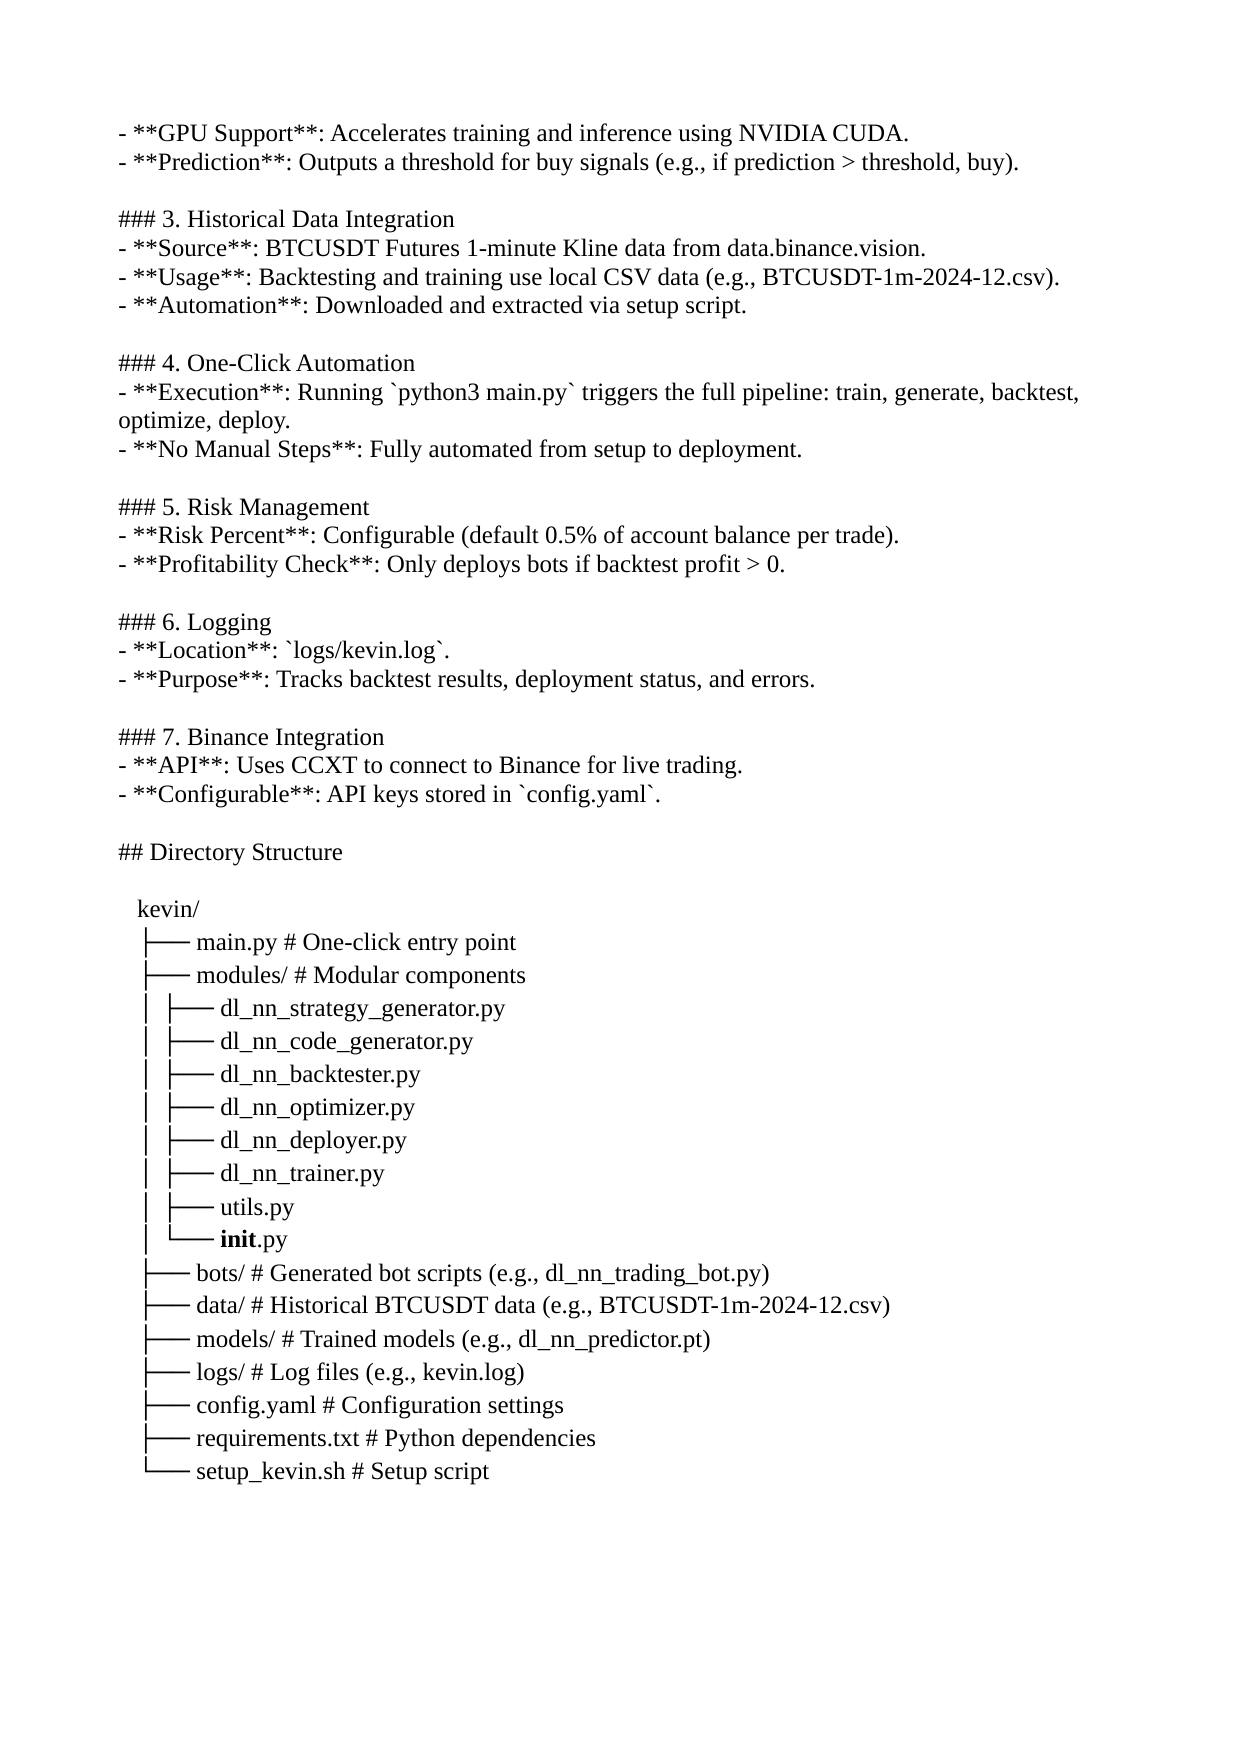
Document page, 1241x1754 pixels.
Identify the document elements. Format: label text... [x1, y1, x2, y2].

text - **Purpose**: Tracks backtest results, deployment status, and errors. [118, 664, 1122, 693]
text ### 5. Risk Management [118, 492, 1122, 521]
text - **Automation**: Downloaded and extracted via setup script. [118, 291, 1122, 319]
text ### 3. Historical Data Integration [118, 204, 1122, 233]
text - **API**: Uses CCXT to connect to Binance for live trading. [118, 751, 1122, 779]
text ### 6. Logging [118, 607, 1122, 636]
text kevin/ ├── main.py # One-click entry point ├── modules/ # Modular components │ ├── dl_nn_strategy_generator.py │ ├── dl_nn_code_generator.py │ ├── dl_nn_backtester.py │ ├── dl_nn_optimizer.py │ ├── dl_nn_deployer.py │ ├── dl_nn_trainer.py │ ├── utils.py │ └── init.py ├── bots/ # Generated bot scripts (e.g., dl_nn_trading_bot.py) ├── data/ # Historical BTCUSDT data (e.g., BTCUSDT-1m-2024-12.csv) ├── models/ # Trained models (e.g., dl_nn_predictor.pt) ├── logs/ # Log files (e.g., kevin.log) ├── config.yaml # Configuration settings ├── requirements.txt # Python dependencies └── setup_kevin.sh # Setup script [137, 894, 1122, 1484]
text - **Source**: BTCUSDT Futures 1-minute Kline data from data.binance.vision. [118, 233, 1122, 262]
text ### 4. One-Click Automation [118, 348, 1122, 377]
text - **Execution**: Running `python3 main.py` triggers the full pipeline: train, generate, backtest, optimize, deploy. [118, 377, 1122, 434]
text - **Configurable**: API keys stored in `config.yaml`. [118, 779, 1122, 808]
text - **Location**: `logs/kevin.log`. [118, 636, 1122, 664]
text - **No Manual Steps**: Fully automated from setup to deployment. [118, 434, 1122, 463]
text - **Usage**: Backtesting and training use local CSV data (e.g., BTCUSDT-1m-2024-12.csv). [118, 262, 1122, 291]
text ## Directory Structure [118, 837, 1122, 866]
text - **Profitability Check**: Only deploys bots if backtest profit > 0. [118, 549, 1122, 578]
text - **GPU Support**: Accelerates training and inference using NVIDIA CUDA. [118, 118, 1122, 147]
text ### 7. Binance Integration [118, 722, 1122, 751]
text - **Prediction**: Outputs a threshold for buy signals (e.g., if prediction > threshold, buy). [118, 147, 1122, 176]
text - **Risk Percent**: Configurable (default 0.5% of account balance per trade). [118, 521, 1122, 549]
